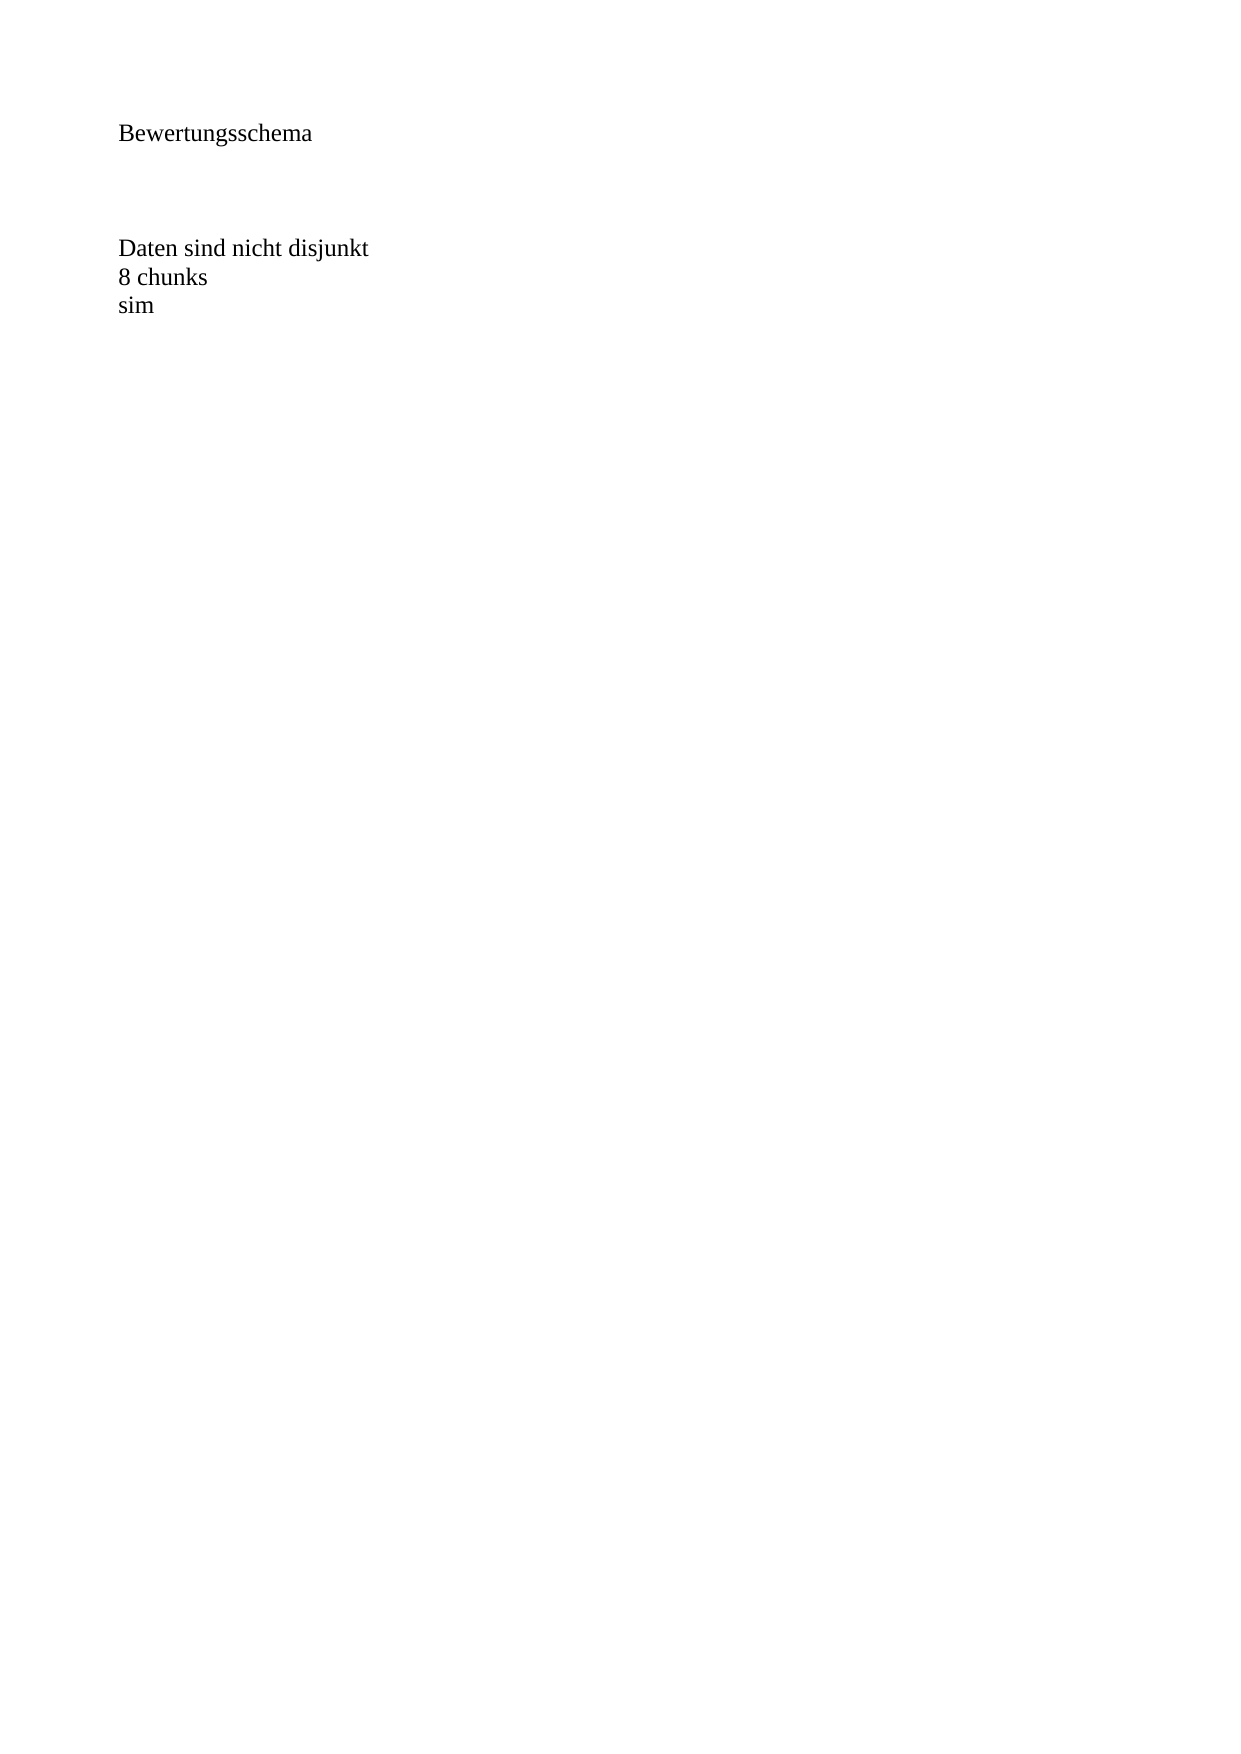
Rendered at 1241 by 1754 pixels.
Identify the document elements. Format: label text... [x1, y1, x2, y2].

text Daten sind nicht disjunkt [118, 233, 1122, 262]
text 8 chunks [118, 262, 1122, 291]
text Bewertungsschema [118, 118, 1122, 147]
text sim [118, 291, 1122, 319]
